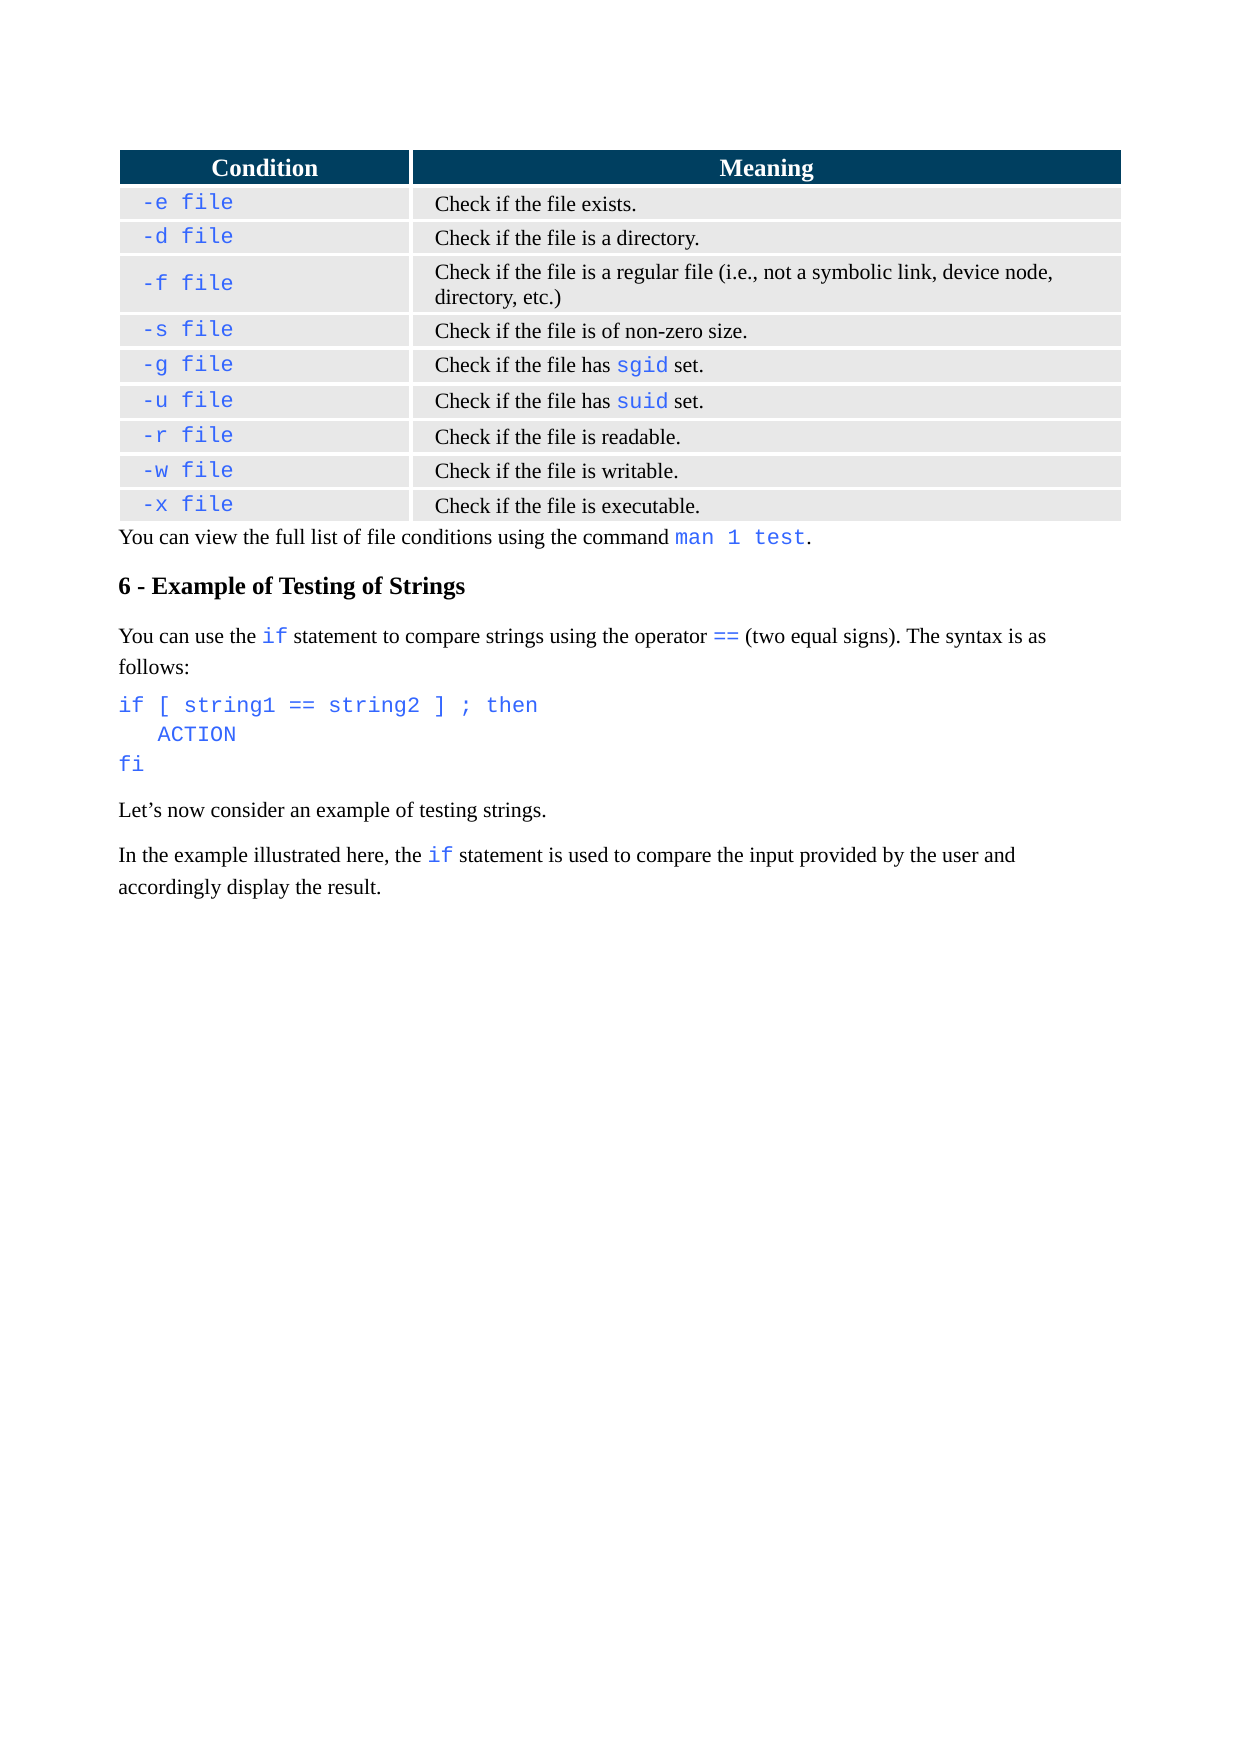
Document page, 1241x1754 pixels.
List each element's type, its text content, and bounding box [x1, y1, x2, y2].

text if [ string1 == string2 ] ; then ACTION fi [118, 694, 1122, 778]
table_cell Check if the file is of non-zero size. [413, 315, 1121, 346]
text Let’s now consider an example of testing strings. [118, 797, 1122, 823]
text You can view the full list of file conditions using the command man 1 test. [118, 524, 1122, 551]
table_cell Check if the file is a regular file (i.e., not a symbolic link, device node, directory, etc.) [413, 256, 1121, 312]
table_cell Check if the file is a directory. [413, 222, 1121, 253]
table_cell -u file [120, 386, 409, 418]
table_cell Check if the file is writable. [413, 456, 1121, 487]
table_cell -s file [120, 315, 409, 346]
text 6 - Example of Testing of Strings [118, 571, 1122, 599]
text In the example illustrated here, the if statement is used to compare the input provided by the user and accordingly display the result. [118, 842, 1122, 899]
table_header Meaning [413, 150, 1121, 184]
table_cell Check if the file has suid set. [413, 386, 1121, 418]
text You can use the if statement to compare strings using the operator == (two equal signs). The syntax is as follows: [118, 620, 1122, 679]
table_cell -e file [120, 188, 409, 219]
table_cell -f file [120, 256, 409, 312]
table_cell -d file [120, 222, 409, 253]
table_header Condition [120, 150, 409, 184]
table_cell -w file [120, 456, 409, 487]
table_cell Check if the file has sgid set. [413, 350, 1121, 382]
table_cell -g file [120, 350, 409, 382]
table_cell -r file [120, 421, 409, 452]
table_cell Check if the file is executable. [413, 490, 1121, 521]
table_cell -x file [120, 490, 409, 521]
table_cell Check if the file is readable. [413, 421, 1121, 452]
table_cell Check if the file exists. [413, 188, 1121, 219]
